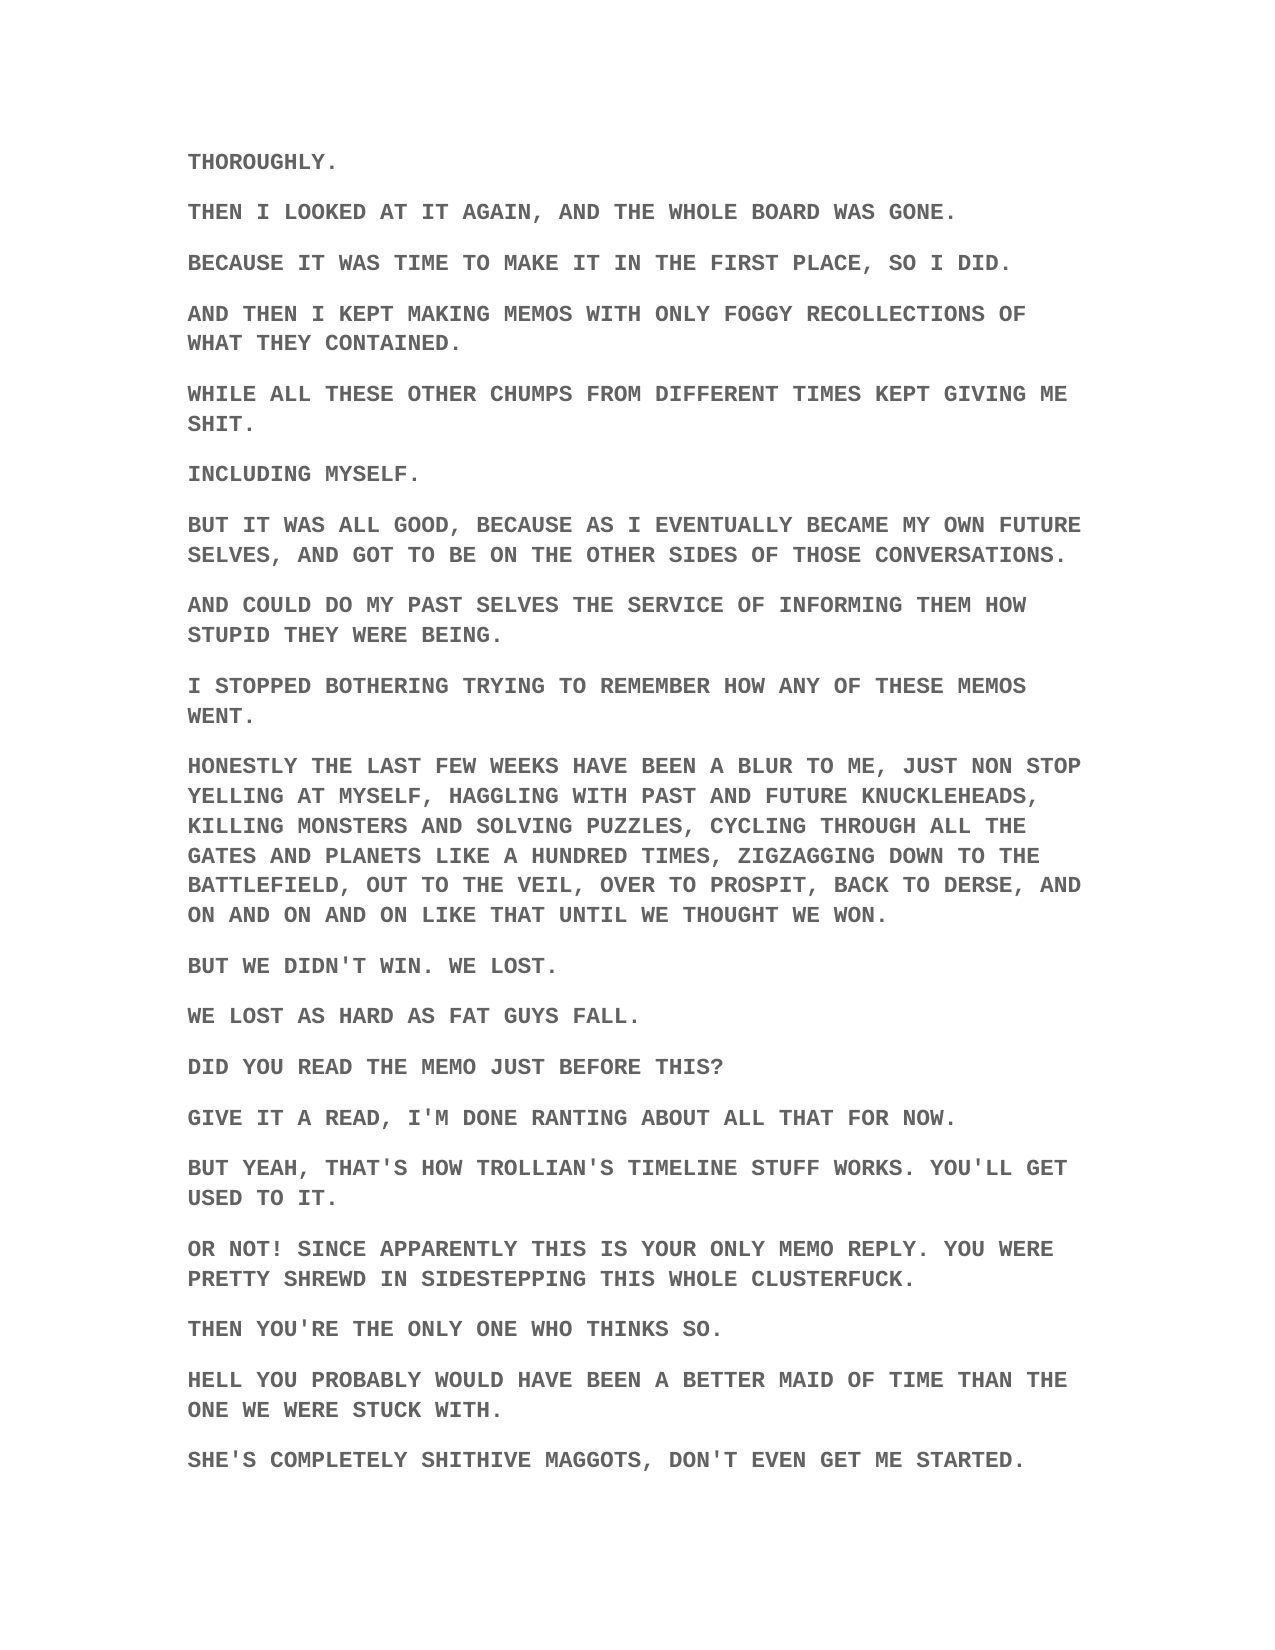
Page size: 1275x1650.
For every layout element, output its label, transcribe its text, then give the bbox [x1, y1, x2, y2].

text HELL YOU PROBABLY WOULD HAVE BEEN A BETTER MAID OF TIME THAN THE ONE WE WERE STUCK WITH. [187, 1368, 1087, 1424]
text SHE'S COMPLETELY SHITHIVE MAGGOTS, DON'T EVEN GET ME STARTED. [187, 1448, 1087, 1474]
text WE LOST AS HARD AS FAT GUYS FALL. [187, 1005, 1087, 1031]
text GIVE IT A READ, I'M DONE RANTING ABOUT ALL THAT FOR NOW. [187, 1106, 1087, 1132]
text THOROUGHLY. [187, 150, 1087, 176]
text BUT YEAH, THAT'S HOW TROLLIAN'S TIMELINE STUFF WORKS. YOU'LL GET USED TO IT. [187, 1157, 1087, 1212]
text BUT WE DIDN'T WIN. WE LOST. [187, 954, 1087, 980]
text WHILE ALL THESE OTHER CHUMPS FROM DIFFERENT TIMES KEPT GIVING ME SHIT. [187, 382, 1087, 438]
text HONESTLY THE LAST FEW WEEKS HAVE BEEN A BLUR TO ME, JUST NON STOP YELLING AT MYSELF, HAGGLING WITH PAST AND FUTURE KNUCKLEHEADS, KILLING MONSTERS AND SOLVING PUZZLES, CYCLING THROUGH ALL THE GATES AND PLANETS LIKE A HUNDRED TIMES, ZIGZAGGING DOWN TO THE BATTLEFIELD, OUT TO THE VEIL, OVER TO PROSPIT, BACK TO DERSE, AND ON AND ON AND ON LIKE THAT UNTIL WE THOUGHT WE WON. [187, 754, 1087, 929]
text BECAUSE IT WAS TIME TO MAKE IT IN THE FIRST PLACE, SO I DID. [187, 251, 1087, 277]
text AND COULD DO MY PAST SELVES THE SERVICE OF INFORMING THEM HOW STUPID THEY WERE BEING. [187, 594, 1087, 649]
text THEN YOU'RE THE ONLY ONE WHO THINKS SO. [187, 1317, 1087, 1343]
text INCLUDING MYSELF. [187, 463, 1087, 489]
text I STOPPED BOTHERING TRYING TO REMEMBER HOW ANY OF THESE MEMOS WENT. [187, 674, 1087, 730]
text DID YOU READ THE MEMO JUST BEFORE THIS? [187, 1055, 1087, 1081]
text AND THEN I KEPT MAKING MEMOS WITH ONLY FOGGY RECOLLECTIONS OF WHAT THEY CONTAINED. [187, 302, 1087, 358]
text BUT IT WAS ALL GOOD, BECAUSE AS I EVENTUALLY BECAME MY OWN FUTURE SELVES, AND GOT TO BE ON THE OTHER SIDES OF THOSE CONVERSATIONS. [187, 513, 1087, 569]
text THEN I LOOKED AT IT AGAIN, AND THE WHOLE BOARD WAS GONE. [187, 201, 1087, 227]
text OR NOT! SINCE APPARENTLY THIS IS YOUR ONLY MEMO REPLY. YOU WERE PRETTY SHREWD IN SIDESTEPPING THIS WHOLE CLUSTERFUCK. [187, 1237, 1087, 1293]
